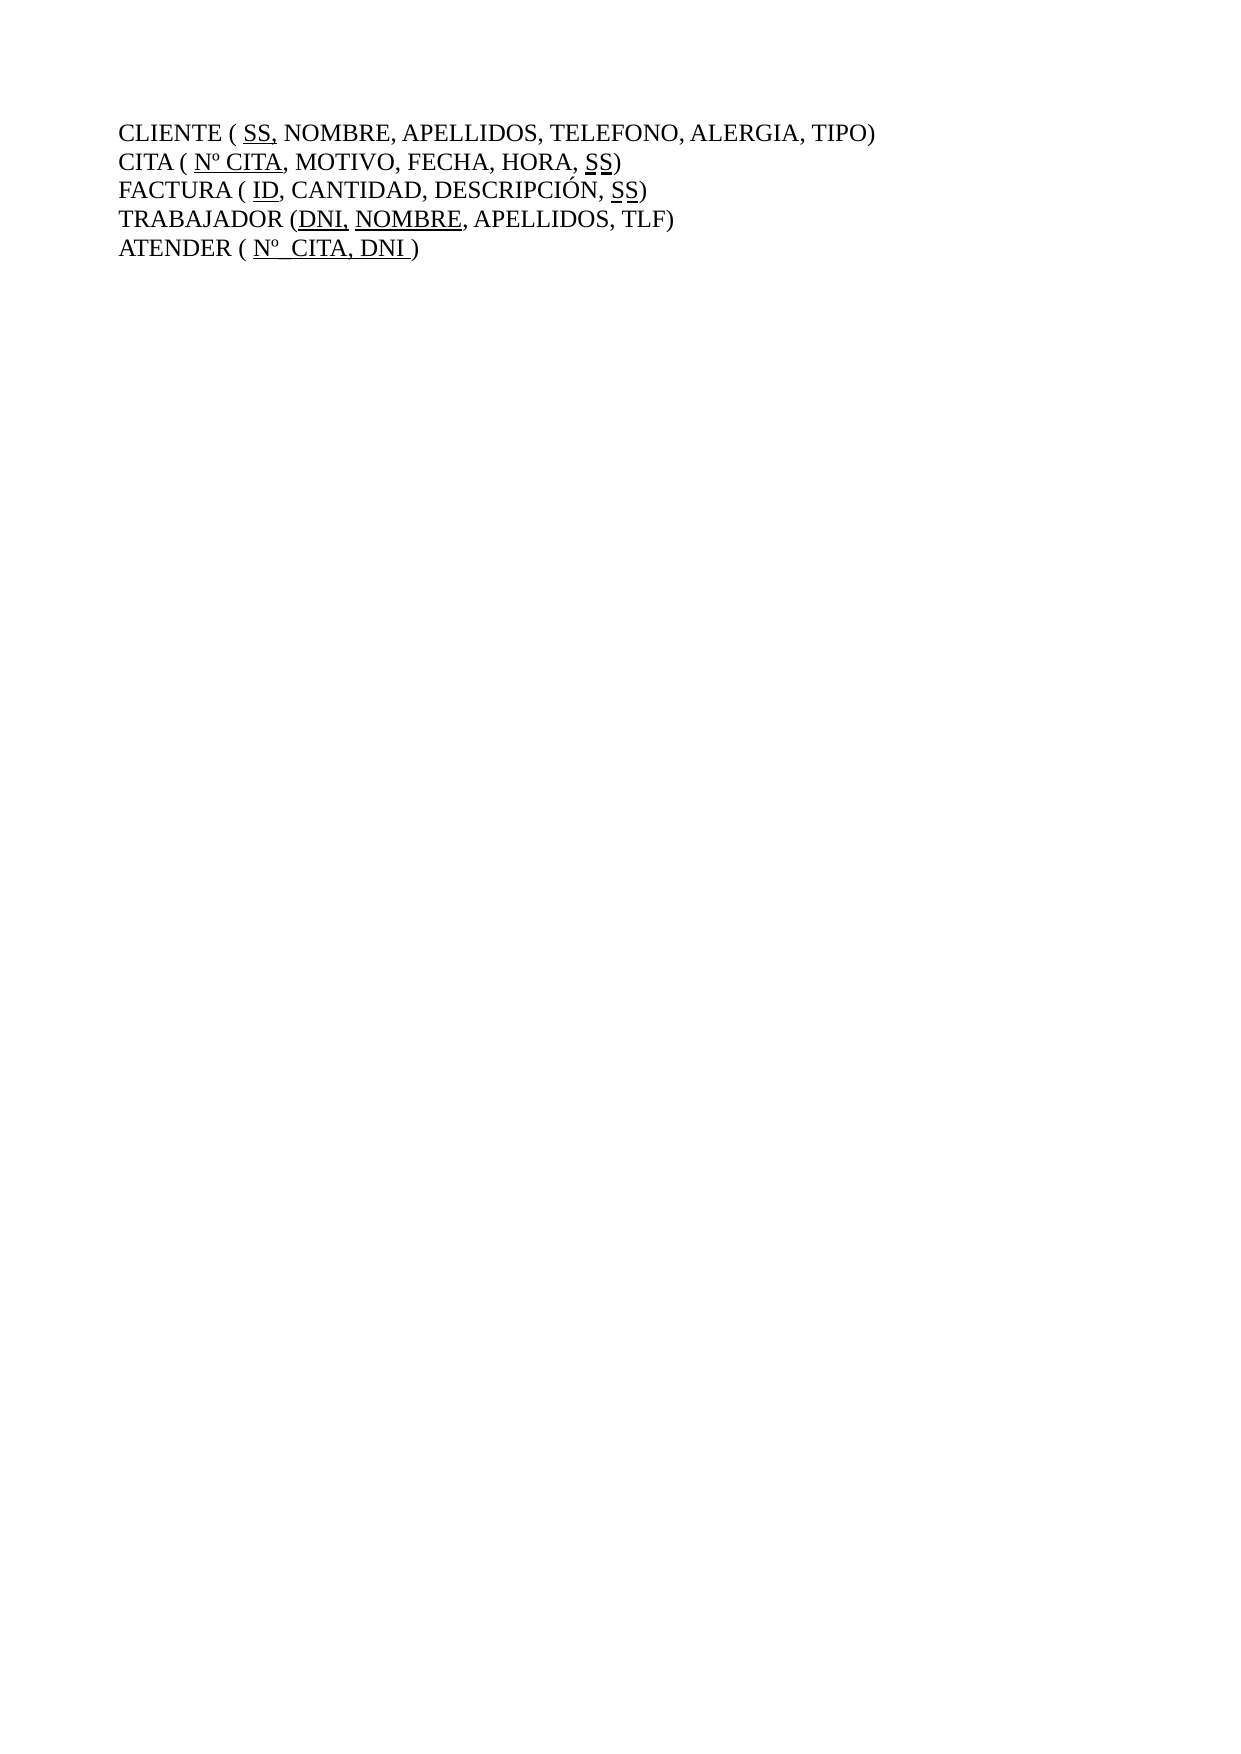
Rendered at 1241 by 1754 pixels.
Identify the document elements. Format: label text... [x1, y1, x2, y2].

text FACTURA ( ID, CANTIDAD, DESCRIPCIÓN, SS) [118, 176, 1122, 204]
text CLIENTE ( SS, NOMBRE, APELLIDOS, TELEFONO, ALERGIA, TIPO) [118, 118, 1122, 147]
text CITA ( Nº CITA, MOTIVO, FECHA, HORA, SS) [118, 147, 1122, 176]
text TRABAJADOR (DNI, NOMBRE, APELLIDOS, TLF) [118, 204, 1122, 233]
text ATENDER ( Nº_CITA, DNI ) [118, 233, 1122, 262]
